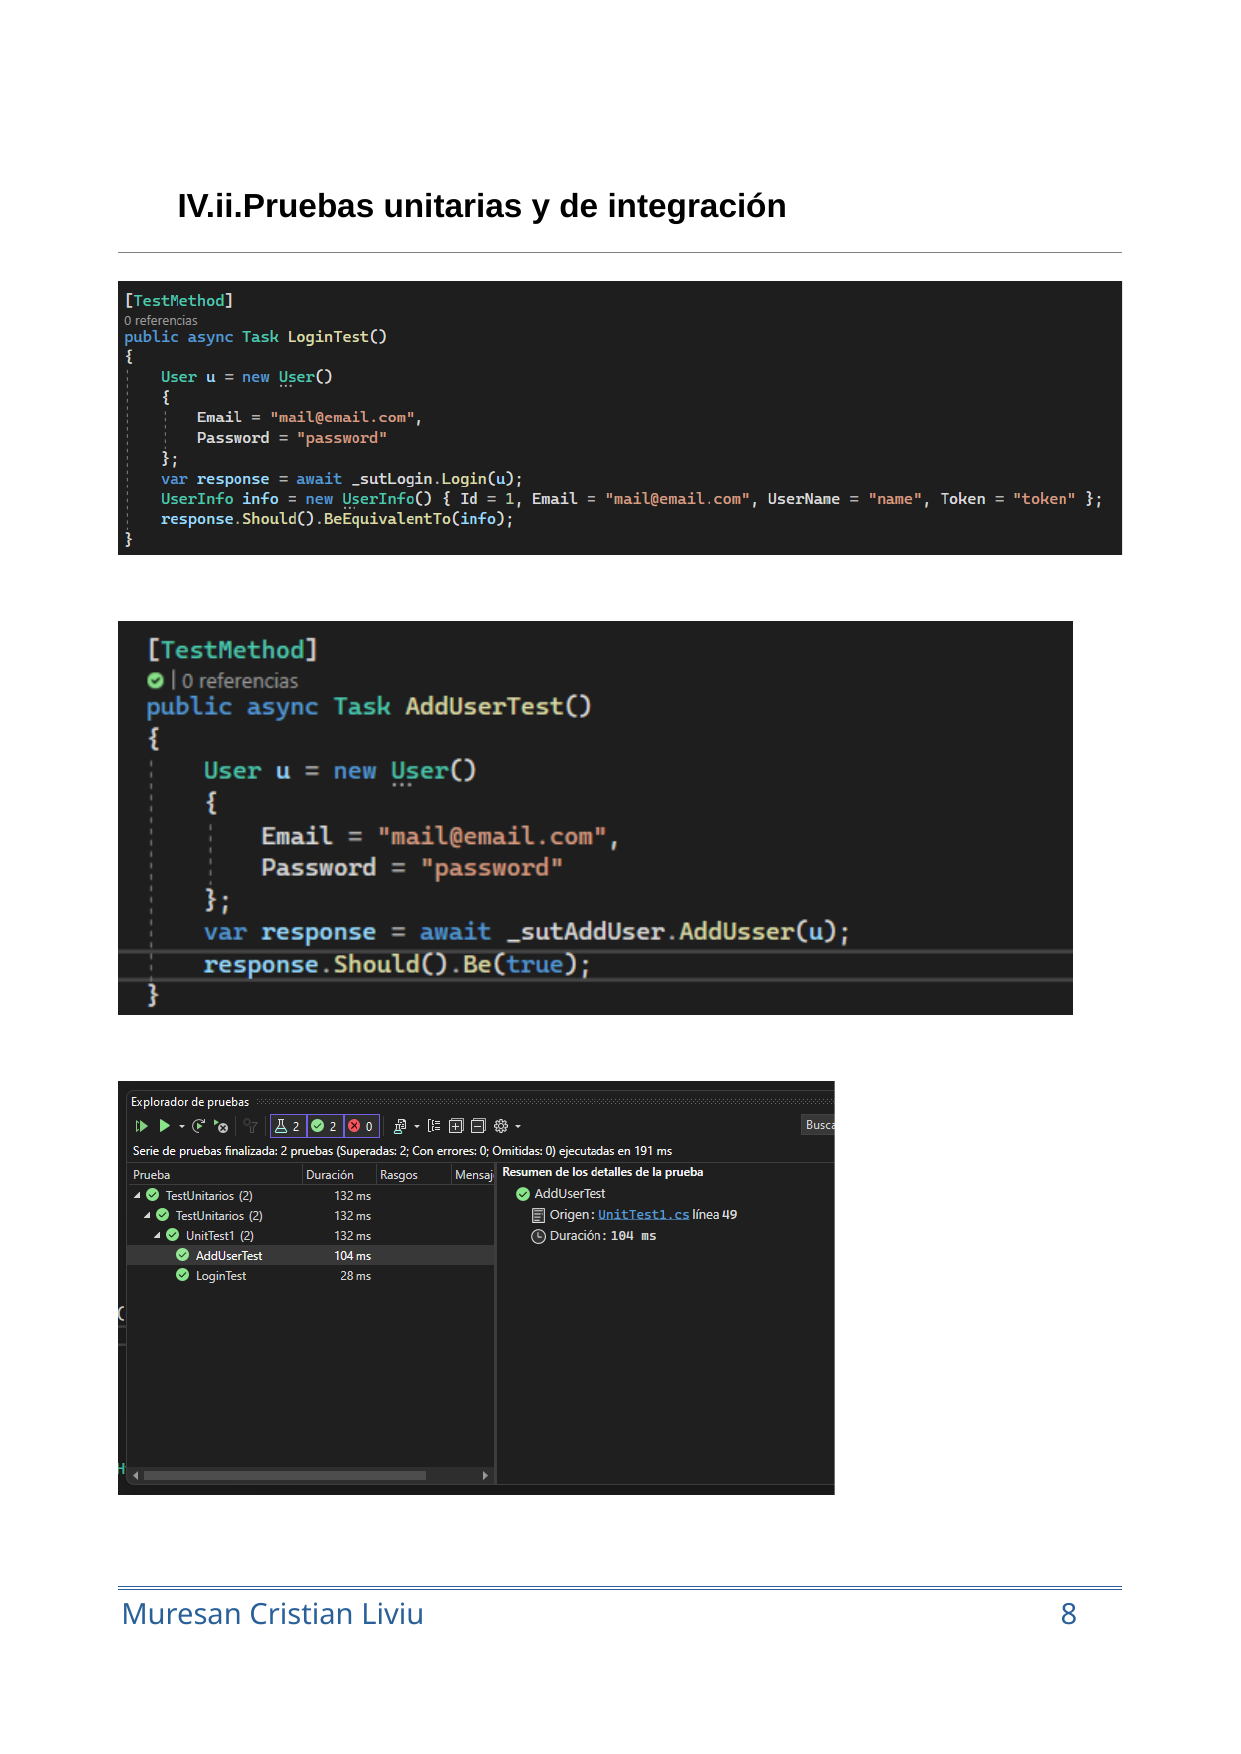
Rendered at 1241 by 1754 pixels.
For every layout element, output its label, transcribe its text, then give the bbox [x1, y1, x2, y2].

subtitle Pruebas unitarias y de integración [177, 187, 1122, 225]
picture [118, 281, 1123, 555]
picture [118, 1081, 835, 1495]
picture [118, 621, 1073, 1015]
